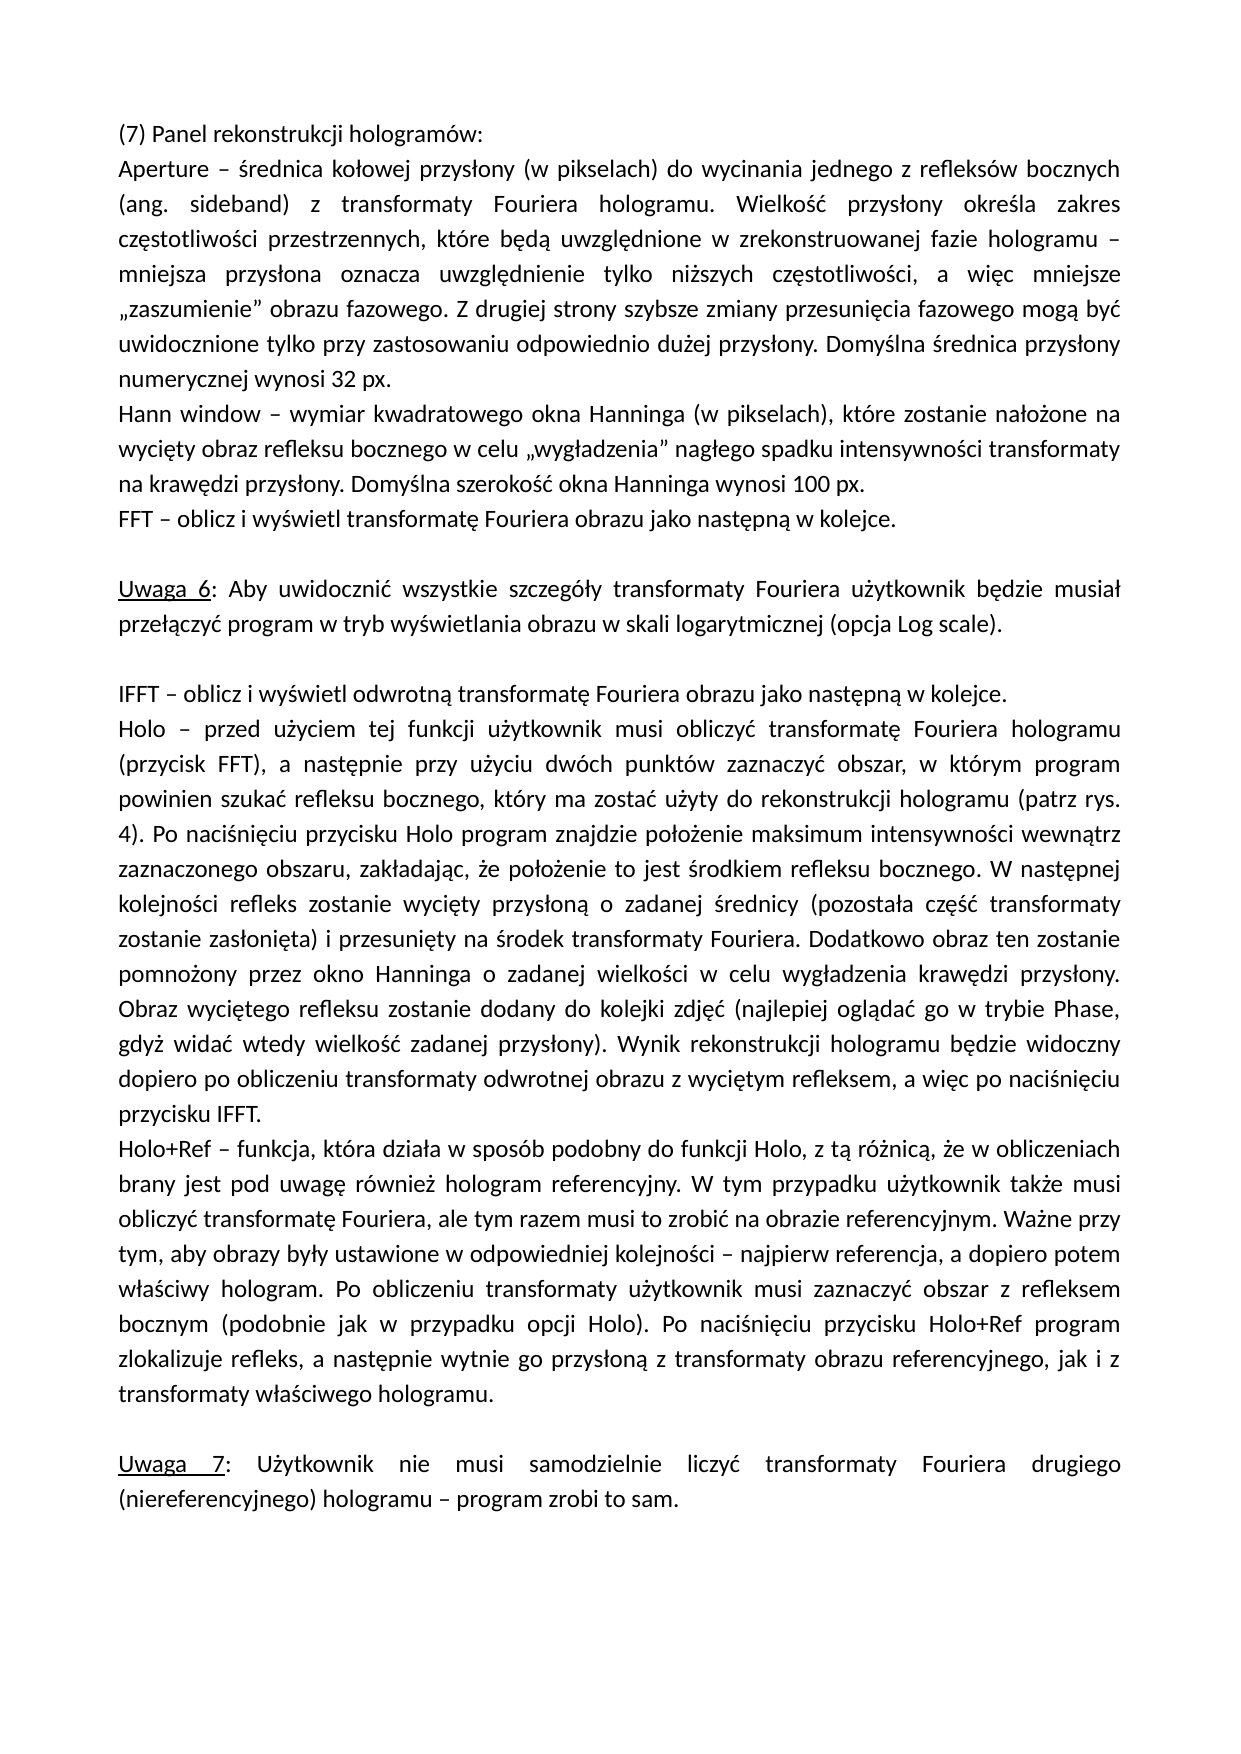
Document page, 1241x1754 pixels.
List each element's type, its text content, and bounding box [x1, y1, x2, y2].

text Hann window – wymiar kwadratowego okna Hanninga (w pikselach), które zostanie nałożone na wycięty obraz refleksu bocznego w celu „wygładzenia” nagłego spadku intensywności transformaty na krawędzi przysłony. Domyślna szerokość okna Hanninga wynosi 100 px. [118, 398, 1122, 499]
text Holo – przed użyciem tej funkcji użytkownik musi obliczyć transformatę Fouriera hologramu (przycisk FFT), a następnie przy użyciu dwóch punktów zaznaczyć obszar, w którym program powinien szukać refleksu bocznego, który ma zostać użyty do rekonstrukcji hologramu (patrz rys. 4). Po naciśnięciu przycisku Holo program znajdzie położenie maksimum intensywności wewnątrz zaznaczonego obszaru, zakładając, że położenie to jest środkiem refleksu bocznego. W następnej kolejności refleks zostanie wycięty przysłoną o zadanej średnicy (pozostała część transformaty zostanie zasłonięta) i przesunięty na środek transformaty Fouriera. Dodatkowo obraz ten zostanie pomnożony przez okno Hanninga o zadanej wielkości w celu wygładzenia krawędzi przysłony. Obraz wyciętego refleksu zostanie dodany do kolejki zdjęć (najlepiej oglądać go w trybie Phase, gdyż widać wtedy wielkość zadanej przysłony). Wynik rekonstrukcji hologramu będzie widoczny dopiero po obliczeniu transformaty odwrotnej obrazu z wyciętym refleksem, a więc po naciśnięciu przycisku IFFT. [118, 713, 1122, 1129]
text Aperture – średnica kołowej przysłony (w pikselach) do wycinania jednego z refleksów bocznych (ang. sideband) z transformaty Fouriera hologramu. Wielkość przysłony określa zakres częstotliwości przestrzennych, które będą uwzględnione w zrekonstruowanej fazie hologramu – mniejsza przysłona oznacza uwzględnienie tylko niższych częstotliwości, a więc mniejsze „zaszumienie” obrazu fazowego. Z drugiej strony szybsze zmiany przesunięcia fazowego mogą być uwidocznione tylko przy zastosowaniu odpowiednio dużej przysłony. Domyślna średnica przysłony numerycznej wynosi 32 px. [118, 153, 1122, 394]
text (7) Panel rekonstrukcji hologramów: [118, 118, 1122, 149]
text Uwaga 7: Użytkownik nie musi samodzielnie liczyć transformaty Fouriera drugiego (niereferencyjnego) hologramu – program zrobi to sam. [118, 1448, 1122, 1514]
text IFFT – oblicz i wyświetl odwrotną transformatę Fouriera obrazu jako następną w kolejce. [118, 678, 1122, 709]
text Uwaga 6: Aby uwidocznić wszystkie szczegóły transformaty Fouriera użytkownik będzie musiał przełączyć program w tryb wyświetlania obrazu w skali logarytmicznej (opcja Log scale). [118, 573, 1122, 639]
text Holo+Ref – funkcja, która działa w sposób podobny do funkcji Holo, z tą różnicą, że w obliczeniach brany jest pod uwagę również hologram referencyjny. W tym przypadku użytkownik także musi obliczyć transformatę Fouriera, ale tym razem musi to zrobić na obrazie referencyjnym. Ważne przy tym, aby obrazy były ustawione w odpowiedniej kolejności – najpierw referencja, a dopiero potem właściwy hologram. Po obliczeniu transformaty użytkownik musi zaznaczyć obszar z refleksem bocznym (podobnie jak w przypadku opcji Holo). Po naciśnięciu przycisku Holo+Ref program zlokalizuje refleks, a następnie wytnie go przysłoną z transformaty obrazu referencyjnego, jak i z transformaty właściwego hologramu. [118, 1133, 1122, 1409]
text FFT – oblicz i wyświetl transformatę Fouriera obrazu jako następną w kolejce. [118, 503, 1122, 534]
